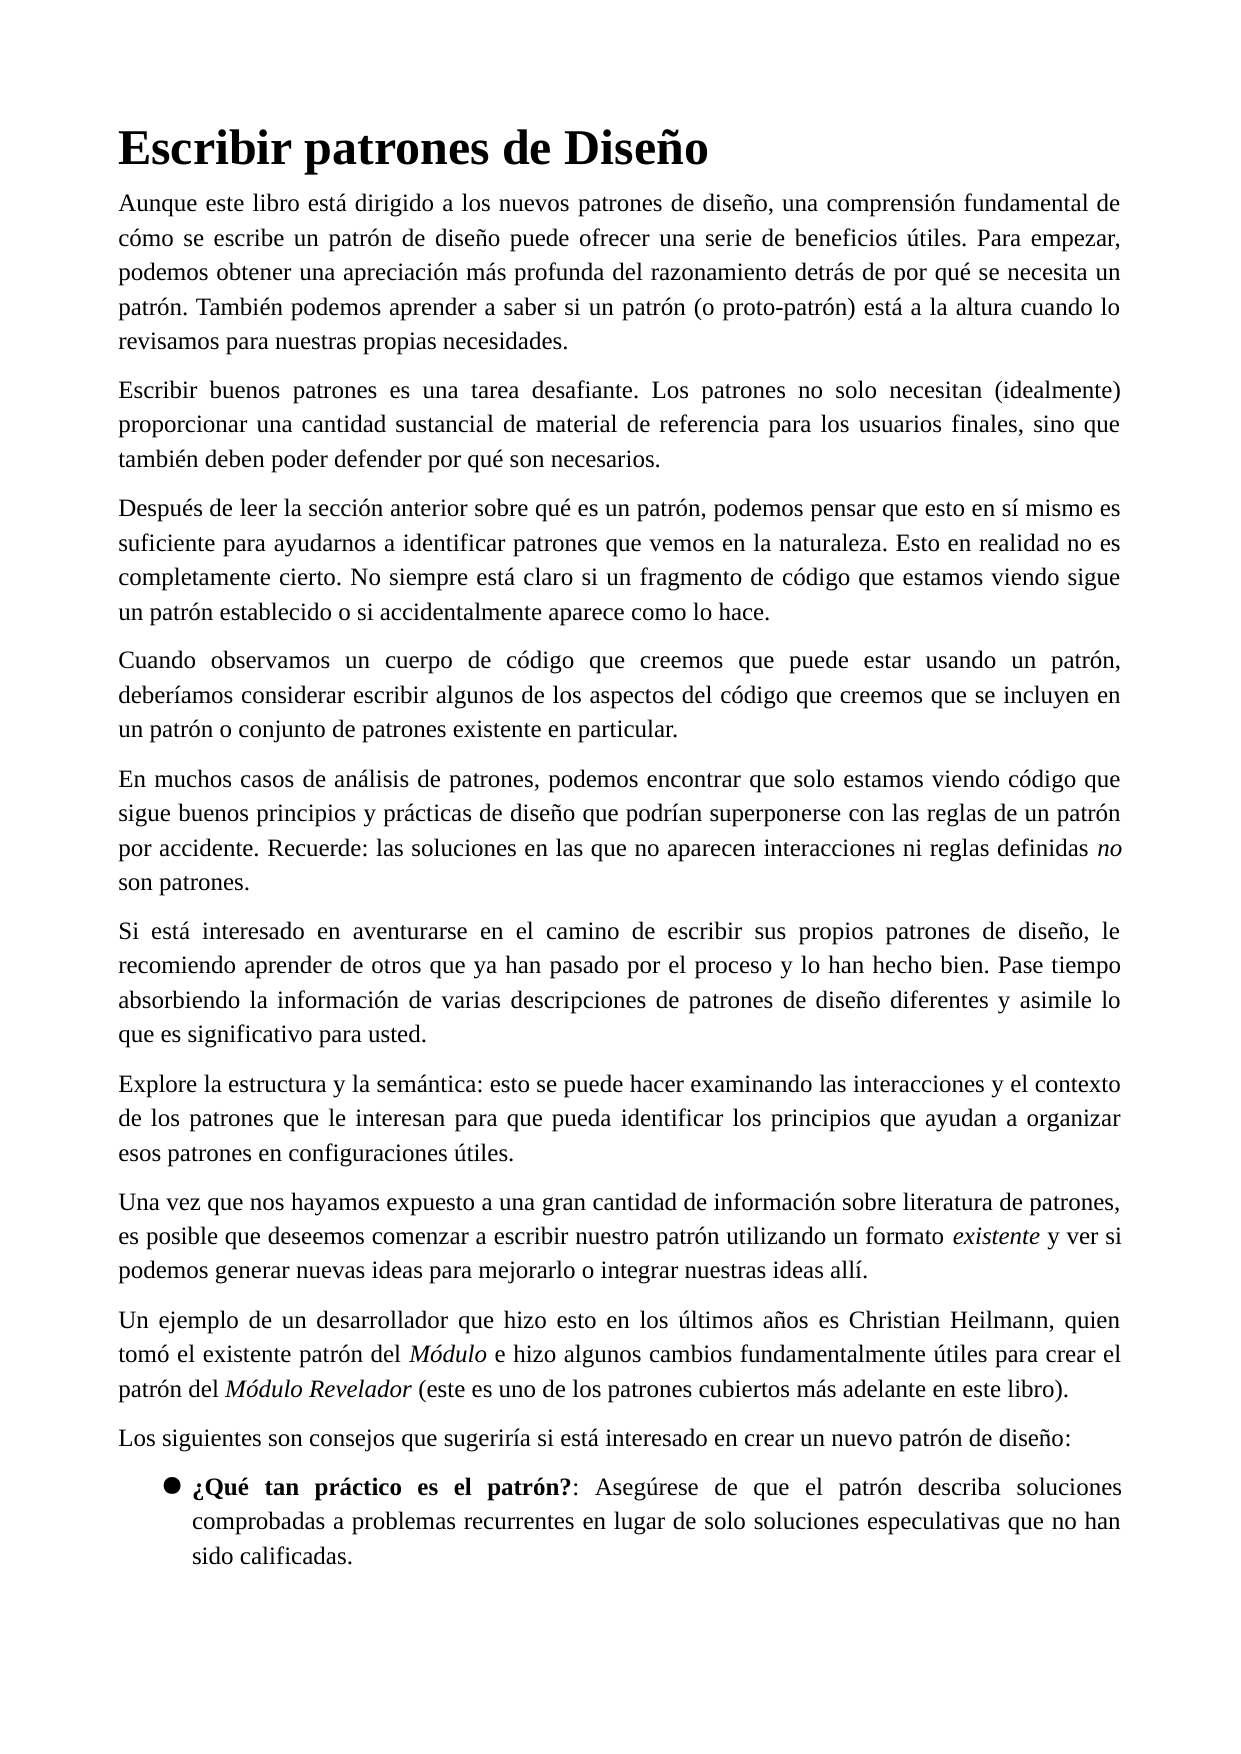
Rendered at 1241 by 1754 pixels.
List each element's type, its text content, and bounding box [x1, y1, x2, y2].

text Un ejemplo de un desarrollador que hizo esto en los últimos años es Christian Heilmann, quien tomó el existente patrón del Módulo e hizo algunos cambios fundamentalmente útiles para crear el patrón del Módulo Revelador (este es uno de los patrones cubiertos más adelante en este libro). [118, 1305, 1122, 1402]
subtitle Escribir patrones de Diseño [118, 118, 1122, 176]
text Una vez que nos hayamos expuesto a una gran cantidad de información sobre literatura de patrones, es posible que deseemos comenzar a escribir nuestro patrón utilizando un formato existente y ver si podemos generar nuevas ideas para mejorarlo o integrar nuestras ideas allí. [118, 1187, 1122, 1284]
text En muchos casos de análisis de patrones, podemos encontrar que solo estamos viendo código que sigue buenos principios y prácticas de diseño que podrían superponerse con las reglas de un patrón por accidente. Recuerde: las soluciones en las que no aparecen interacciones ni reglas definidas no son patrones. [118, 764, 1122, 896]
text Los siguientes son consejos que sugeriría si está interesado en crear un nuevo patrón de diseño: [118, 1423, 1122, 1451]
list ¿Qué tan práctico es el patrón?: Asegúrese de que el patrón describa soluciones comprobadas a problemas recurrentes en lugar de solo soluciones especulativas que no han sido calificadas. [162, 1472, 1122, 1569]
text Si está interesado en aventurarse en el camino de escribir sus propios patrones de diseño, le recomiendo aprender de otros que ya han pasado por el proceso y lo han hecho bien. Pase tiempo absorbiendo la información de varias descripciones de patrones de diseño diferentes y asimile lo que es significativo para usted. [118, 916, 1122, 1048]
text Cuando observamos un cuerpo de código que creemos que puede estar usando un patrón, deberíamos considerar escribir algunos de los aspectos del código que creemos que se incluyen en un patrón o conjunto de patrones existente en particular. [118, 646, 1122, 743]
text Aunque este libro está dirigido a los nuevos patrones de diseño, una comprensión fundamental de cómo se escribe un patrón de diseño puede ofrecer una serie de beneficios útiles. Para empezar, podemos obtener una apreciación más profunda del razonamiento detrás de por qué se necesita un patrón. También podemos aprender a saber si un patrón (o proto-patrón) está a la altura cuando lo revisamos para nuestras propias necesidades. [118, 188, 1122, 355]
text Escribir buenos patrones es una tarea desafiante. Los patrones no solo necesitan (idealmente) proporcionar una cantidad sustancial de material de referencia para los usuarios finales, sino que también deben poder defender por qué son necesarios. [118, 375, 1122, 473]
text Explore la estructura y la semántica: esto se puede hacer examinando las interacciones y el contexto de los patrones que le interesan para que pueda identificar los principios que ayudan a organizar esos patrones en configuraciones útiles. [118, 1069, 1122, 1166]
text Después de leer la sección anterior sobre qué es un patrón, podemos pensar que esto en sí mismo es suficiente para ayudarnos a identificar patrones que vemos en la naturaleza. Esto en realidad no es completamente cierto. No siempre está claro si un fragmento de código que estamos viendo sigue un patrón establecido o si accidentalmente aparece como lo hace. [118, 493, 1122, 625]
